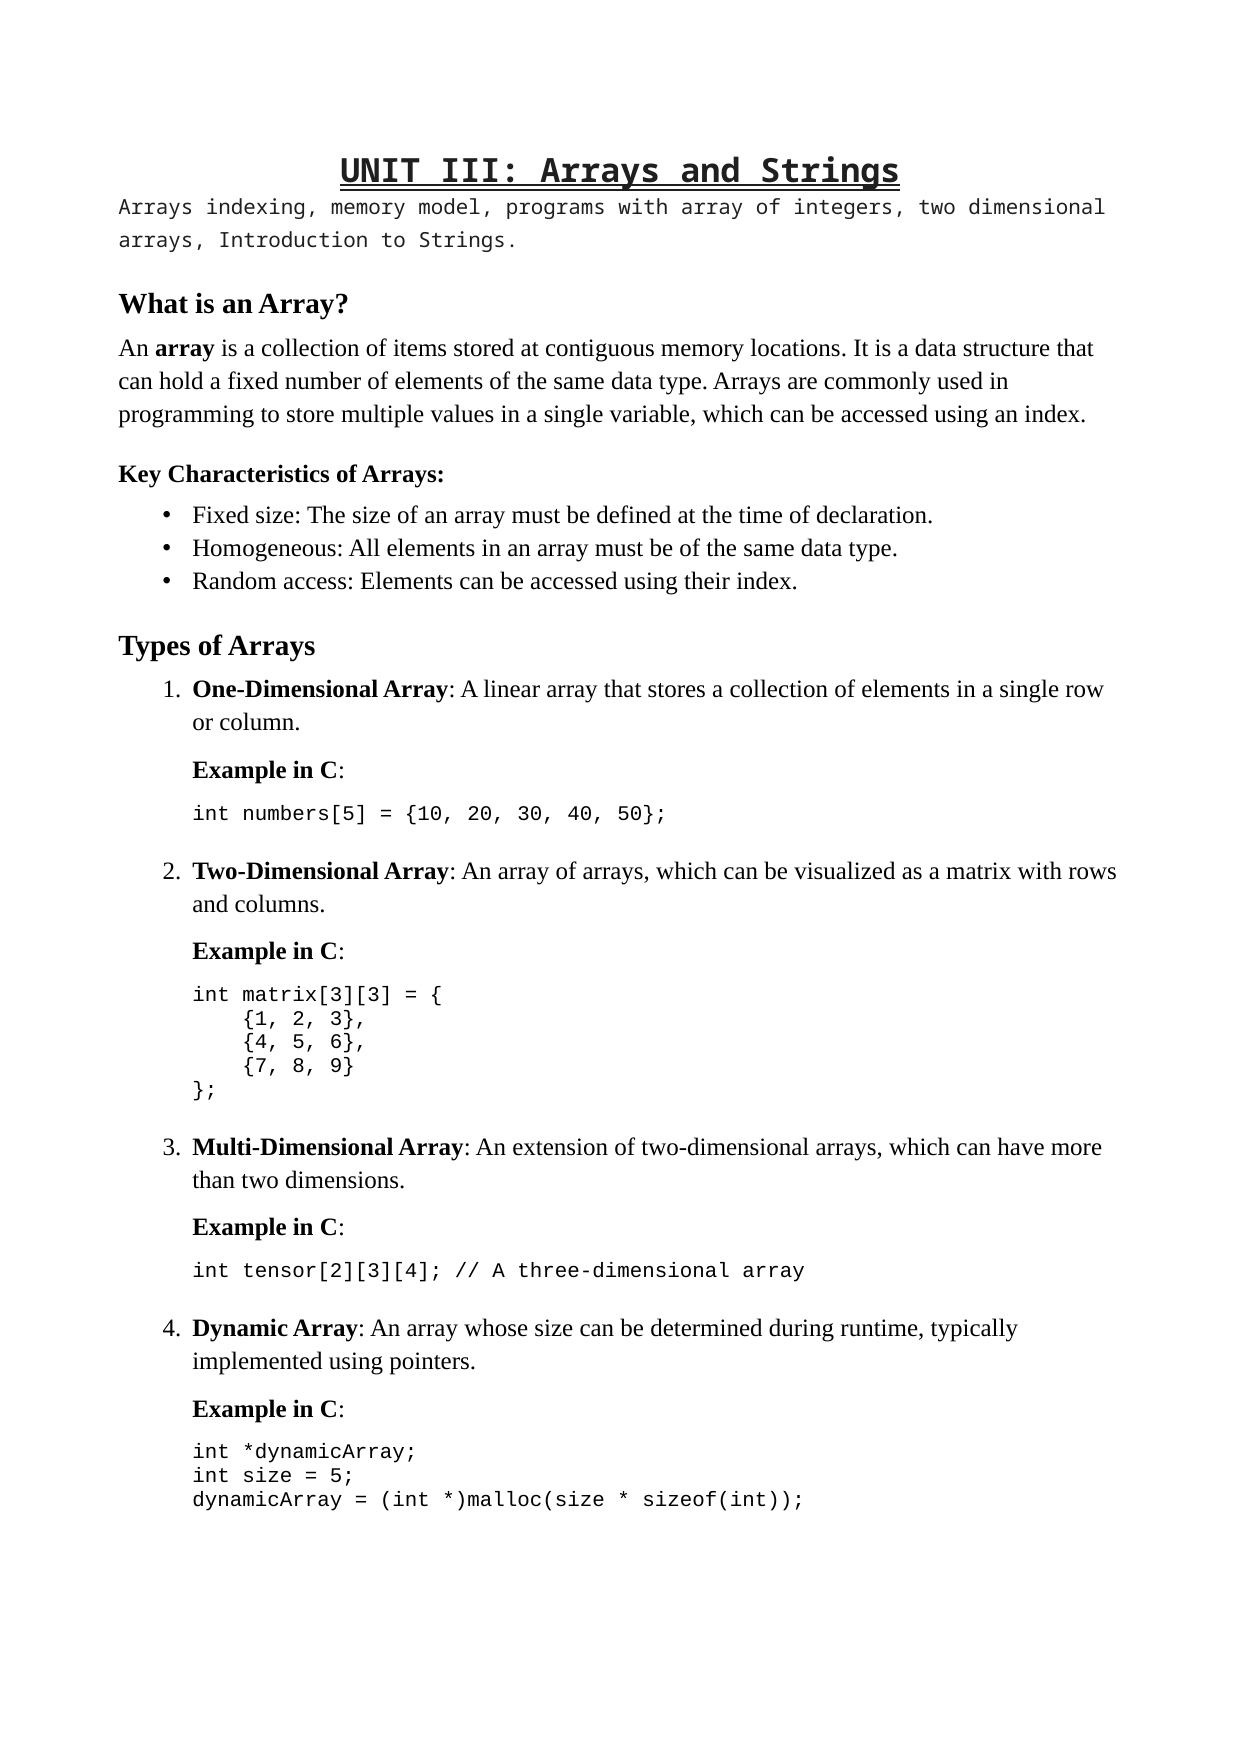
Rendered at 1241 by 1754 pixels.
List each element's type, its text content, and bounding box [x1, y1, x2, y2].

list dynamicArray = (int *)malloc(size * sizeof(int)); [162, 1488, 1122, 1512]
list int numbers[5] = {10, 20, 30, 40, 50}; [162, 803, 1122, 826]
list Fixed size: The size of an array must be defined at the time of declaration. [162, 500, 1122, 529]
list Example in C: [162, 936, 1122, 965]
list Two-Dimensional Array: An array of arrays, which can be visualized as a matrix with rows and columns. [162, 856, 1122, 917]
list One-Dimensional Array: A linear array that stores a collection of elements in a single row or column. [162, 674, 1122, 736]
list Dynamic Array: An array whose size can be determined during runtime, typically implemented using pointers. [162, 1313, 1122, 1375]
list {4, 5, 6}, [162, 1031, 1122, 1055]
list Multi-Dimensional Array: An extension of two-dimensional arrays, which can have more than two dimensions. [162, 1132, 1122, 1193]
text UNIT III: Arrays and Strings [118, 147, 1122, 192]
list Homogeneous: All elements in an array must be of the same data type. [162, 533, 1122, 562]
list Example in C: [162, 1394, 1122, 1422]
list int size = 5; [162, 1465, 1122, 1488]
list Example in C: [162, 1212, 1122, 1241]
subtitle Key Characteristics of Arrays: [118, 459, 1122, 488]
list Random access: Elements can be accessed using their index. [162, 566, 1122, 595]
list int tensor[2][3][4]; // A three-dimensional array [162, 1260, 1122, 1283]
subtitle Types of Arrays [118, 628, 1122, 662]
list int *dynamicArray; [162, 1441, 1122, 1465]
list }; [162, 1078, 1122, 1102]
list {7, 8, 9} [162, 1055, 1122, 1078]
list {1, 2, 3}, [162, 1008, 1122, 1031]
subtitle What is an Array? [118, 287, 1122, 320]
text Arrays indexing, memory model, programs with array of integers, two dimensional arrays, Introduction to Strings. [118, 192, 1122, 253]
list int matrix[3][3] = { [162, 984, 1122, 1008]
text An array is a collection of items stored at contiguous memory locations. It is a data structure that can hold a fixed number of elements of the same data type. Arrays are commonly used in programming to store multiple values in a single variable, which can be accessed using an index. [118, 333, 1122, 427]
list Example in C: [162, 755, 1122, 784]
